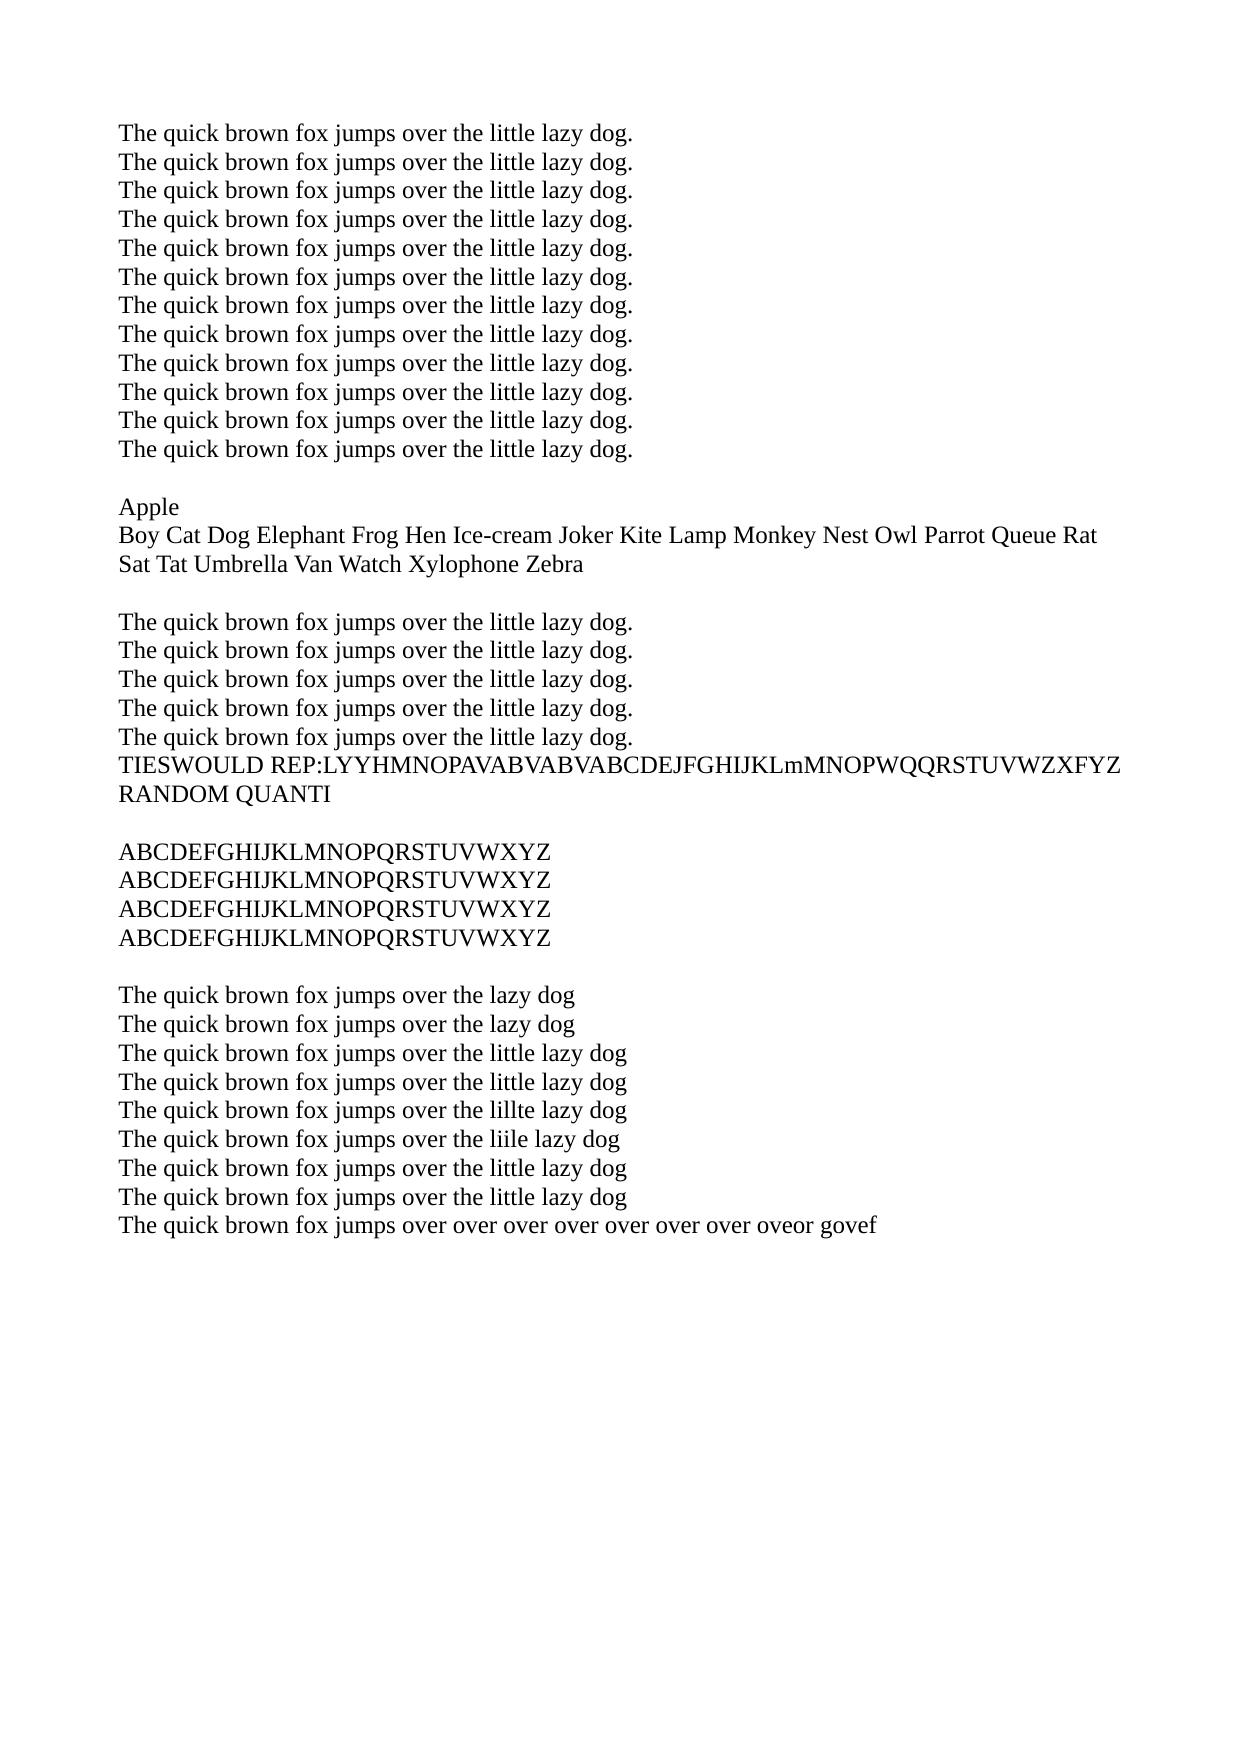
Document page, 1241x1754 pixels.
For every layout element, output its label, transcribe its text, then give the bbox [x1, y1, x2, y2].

text The quick brown fox jumps over the little lazy dog. [118, 434, 1122, 463]
text Boy Cat Dog Elephant Frog Hen Ice-cream Joker Kite Lamp Monkey Nest Owl Parrot Queue Rat Sat Tat Umbrella Van Watch Xylophone Zebra [118, 521, 1122, 578]
text The quick brown fox jumps over the little lazy dog. [118, 118, 1122, 147]
text The quick brown fox jumps over the little lazy dog. [118, 693, 1122, 722]
text Apple [118, 492, 1122, 521]
text The quick brown fox jumps over the little lazy dog. [118, 204, 1122, 233]
text The quick brown fox jumps over the little lazy dog. [118, 233, 1122, 262]
text The quick brown fox jumps over the little lazy dog [118, 1067, 1122, 1096]
text The quick brown fox jumps over the little lazy dog. [118, 176, 1122, 204]
text The quick brown fox jumps over the little lazy dog. [118, 319, 1122, 348]
text The quick brown fox jumps over the liile lazy dog [118, 1124, 1122, 1153]
text ABCDEFGHIJKLMNOPQRSTUVWXYZ [118, 923, 1122, 952]
text The quick brown fox jumps over the little lazy dog. [118, 348, 1122, 377]
text ABCDEFGHIJKLMNOPQRSTUVWXYZ [118, 866, 1122, 894]
text The quick brown fox jumps over the little lazy dog. [118, 664, 1122, 693]
text The quick brown fox jumps over the little lazy dog. [118, 722, 1122, 751]
text The quick brown fox jumps over the little lazy dog [118, 1153, 1122, 1182]
text The quick brown fox jumps over the little lazy dog [118, 1182, 1122, 1211]
text ABCDEFGHIJKLMNOPQRSTUVWXYZ [118, 837, 1122, 866]
text RANDOM QUANTI [118, 779, 1122, 808]
text TIESWOULD REP:LYYHMNOPAVABVABVABCDEJFGHIJKLmMNOPWQQRSTUVWZXFYZ [118, 751, 1122, 779]
text The quick brown fox jumps over the little lazy dog. [118, 406, 1122, 434]
text The quick brown fox jumps over the little lazy dog. [118, 377, 1122, 406]
text The quick brown fox jumps over the lillte lazy dog [118, 1096, 1122, 1124]
text ABCDEFGHIJKLMNOPQRSTUVWXYZ [118, 894, 1122, 923]
text The quick brown fox jumps over the lazy dog [118, 1009, 1122, 1038]
text The quick brown fox jumps over the little lazy dog. [118, 262, 1122, 291]
text The quick brown fox jumps over the little lazy dog. [118, 147, 1122, 176]
text The quick brown fox jumps over the little lazy dog. [118, 636, 1122, 664]
text The quick brown fox jumps over over over over over over over oveor govef [118, 1211, 1122, 1239]
text The quick brown fox jumps over the little lazy dog. [118, 291, 1122, 319]
text The quick brown fox jumps over the little lazy dog. [118, 607, 1122, 636]
text The quick brown fox jumps over the little lazy dog [118, 1038, 1122, 1067]
text The quick brown fox jumps over the lazy dog [118, 981, 1122, 1009]
